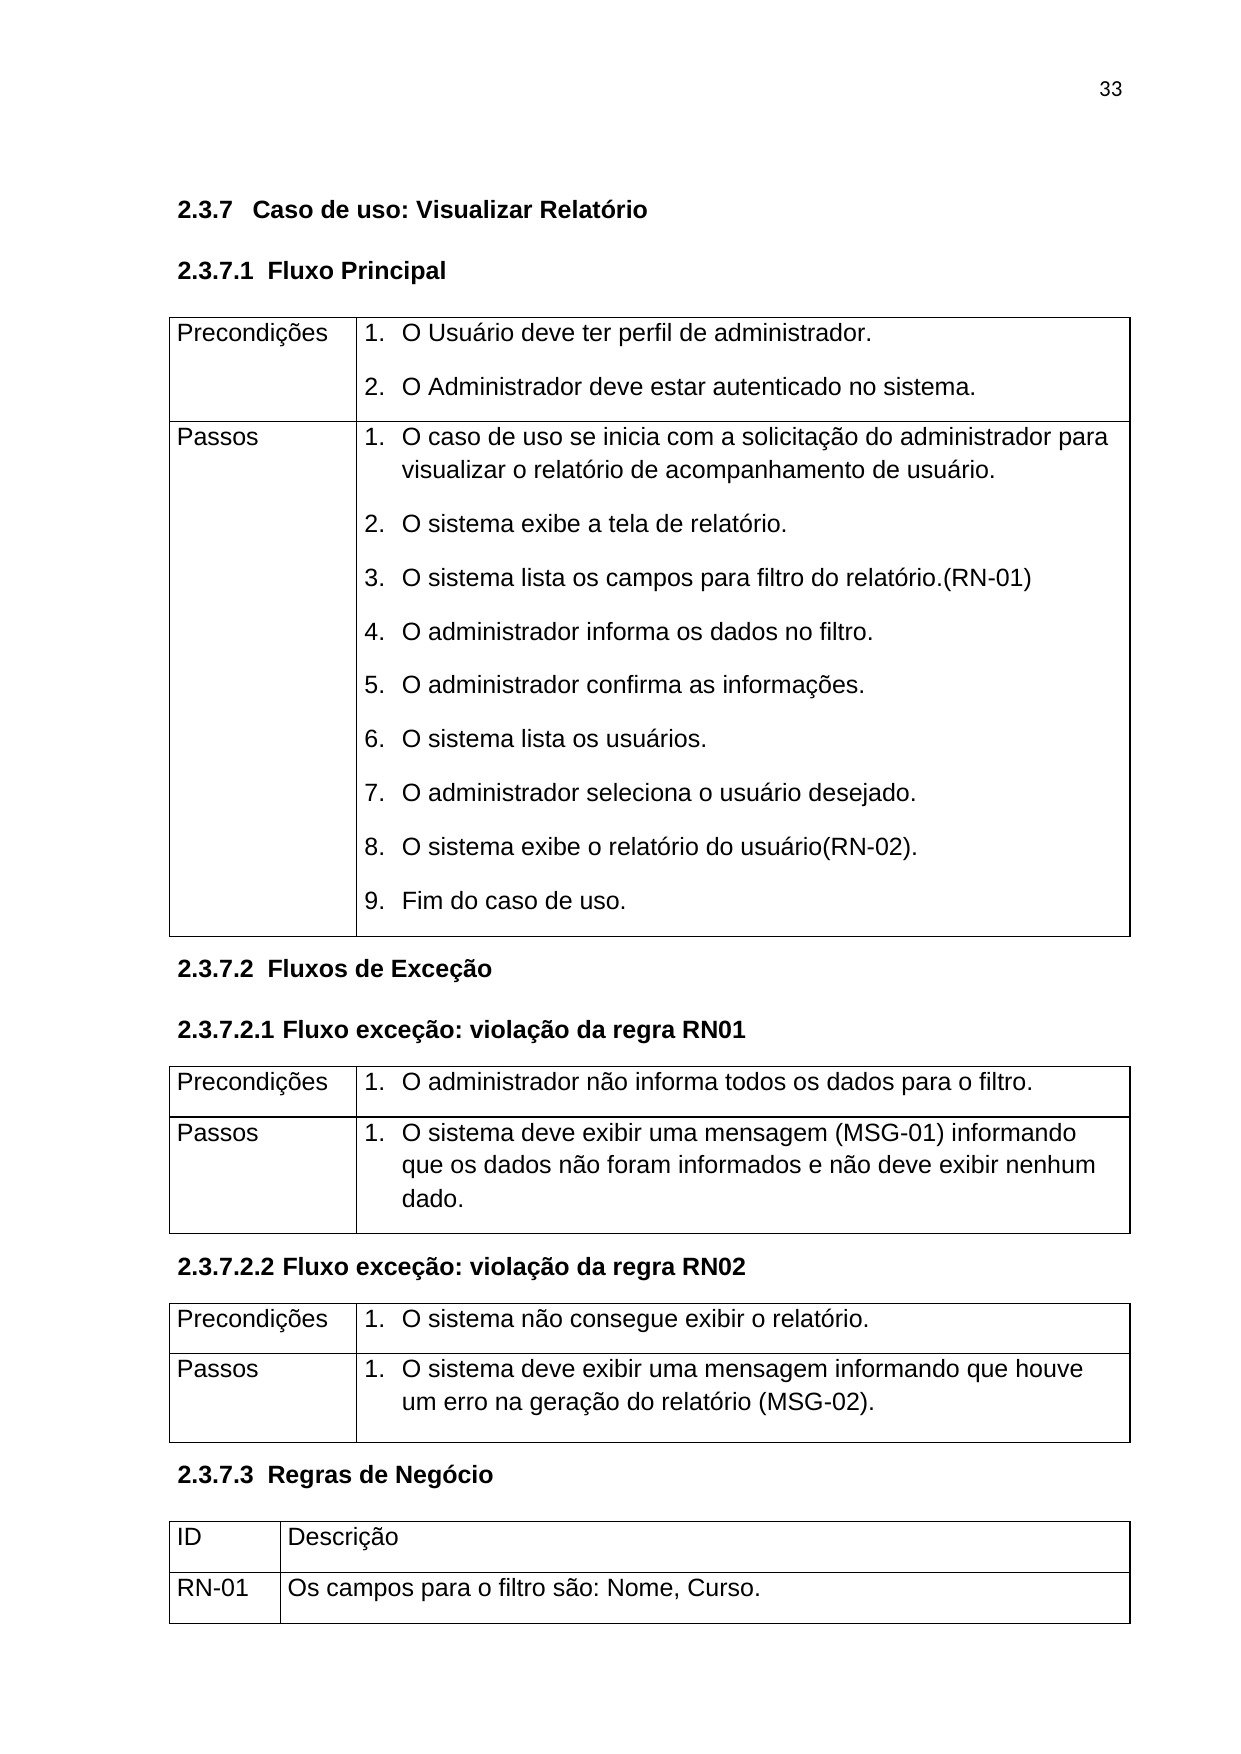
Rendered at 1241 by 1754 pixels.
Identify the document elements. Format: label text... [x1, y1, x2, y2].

table_header Precondições [170, 318, 356, 421]
table_cell O sistema deve exibir uma mensagem informando que houve um erro na geração do relatório (MSG-02). [357, 1354, 1129, 1442]
table_cell RN-01 [170, 1573, 280, 1622]
table_header O Usuário deve ter perfil de administrador. O Administrador deve estar autenticado no sistema. [357, 318, 1129, 421]
subtitle Fluxo exceção: violação da regra RN02 [177, 1252, 1122, 1281]
subtitle Fluxo Principal [177, 256, 1122, 284]
table_cell Passos [170, 1354, 356, 1442]
subtitle Fluxo exceção: violação da regra RN01 [177, 1015, 1122, 1044]
subtitle Caso de uso: Visualizar Relatório [177, 195, 1122, 224]
table_header Precondições [170, 1067, 356, 1116]
table_cell Os campos para o filtro são: Nome, Curso. [281, 1573, 1129, 1622]
table_header O sistema não consegue exibir o relatório. [357, 1304, 1129, 1353]
table_cell Passos [170, 422, 356, 936]
table_header O administrador não informa todos os dados para o filtro. [357, 1067, 1129, 1116]
subtitle Regras de Negócio [177, 1460, 1122, 1489]
subtitle Fluxos de Exceção [177, 954, 1122, 983]
table_cell Passos [170, 1118, 356, 1233]
table_cell O sistema deve exibir uma mensagem (MSG-01) informando que os dados não foram informados e não deve exibir nenhum dado. [357, 1118, 1129, 1233]
table_cell O caso de uso se inicia com a solicitação do administrador para visualizar o relatório de acompanhamento de usuário. O sistema exibe a tela de relatório. O sistema lista os campos para filtro do relatório.(RN-01) O administrador informa os dados no filtro. O administrador confirma as informações. O sistema lista os usuários. O administrador seleciona o usuário desejado. O sistema exibe o relatório do usuário(RN-02). Fim do caso de uso. [357, 422, 1129, 936]
table_header ID [170, 1522, 280, 1572]
table_header Descrição [281, 1522, 1129, 1572]
table_header Precondições [170, 1304, 356, 1353]
